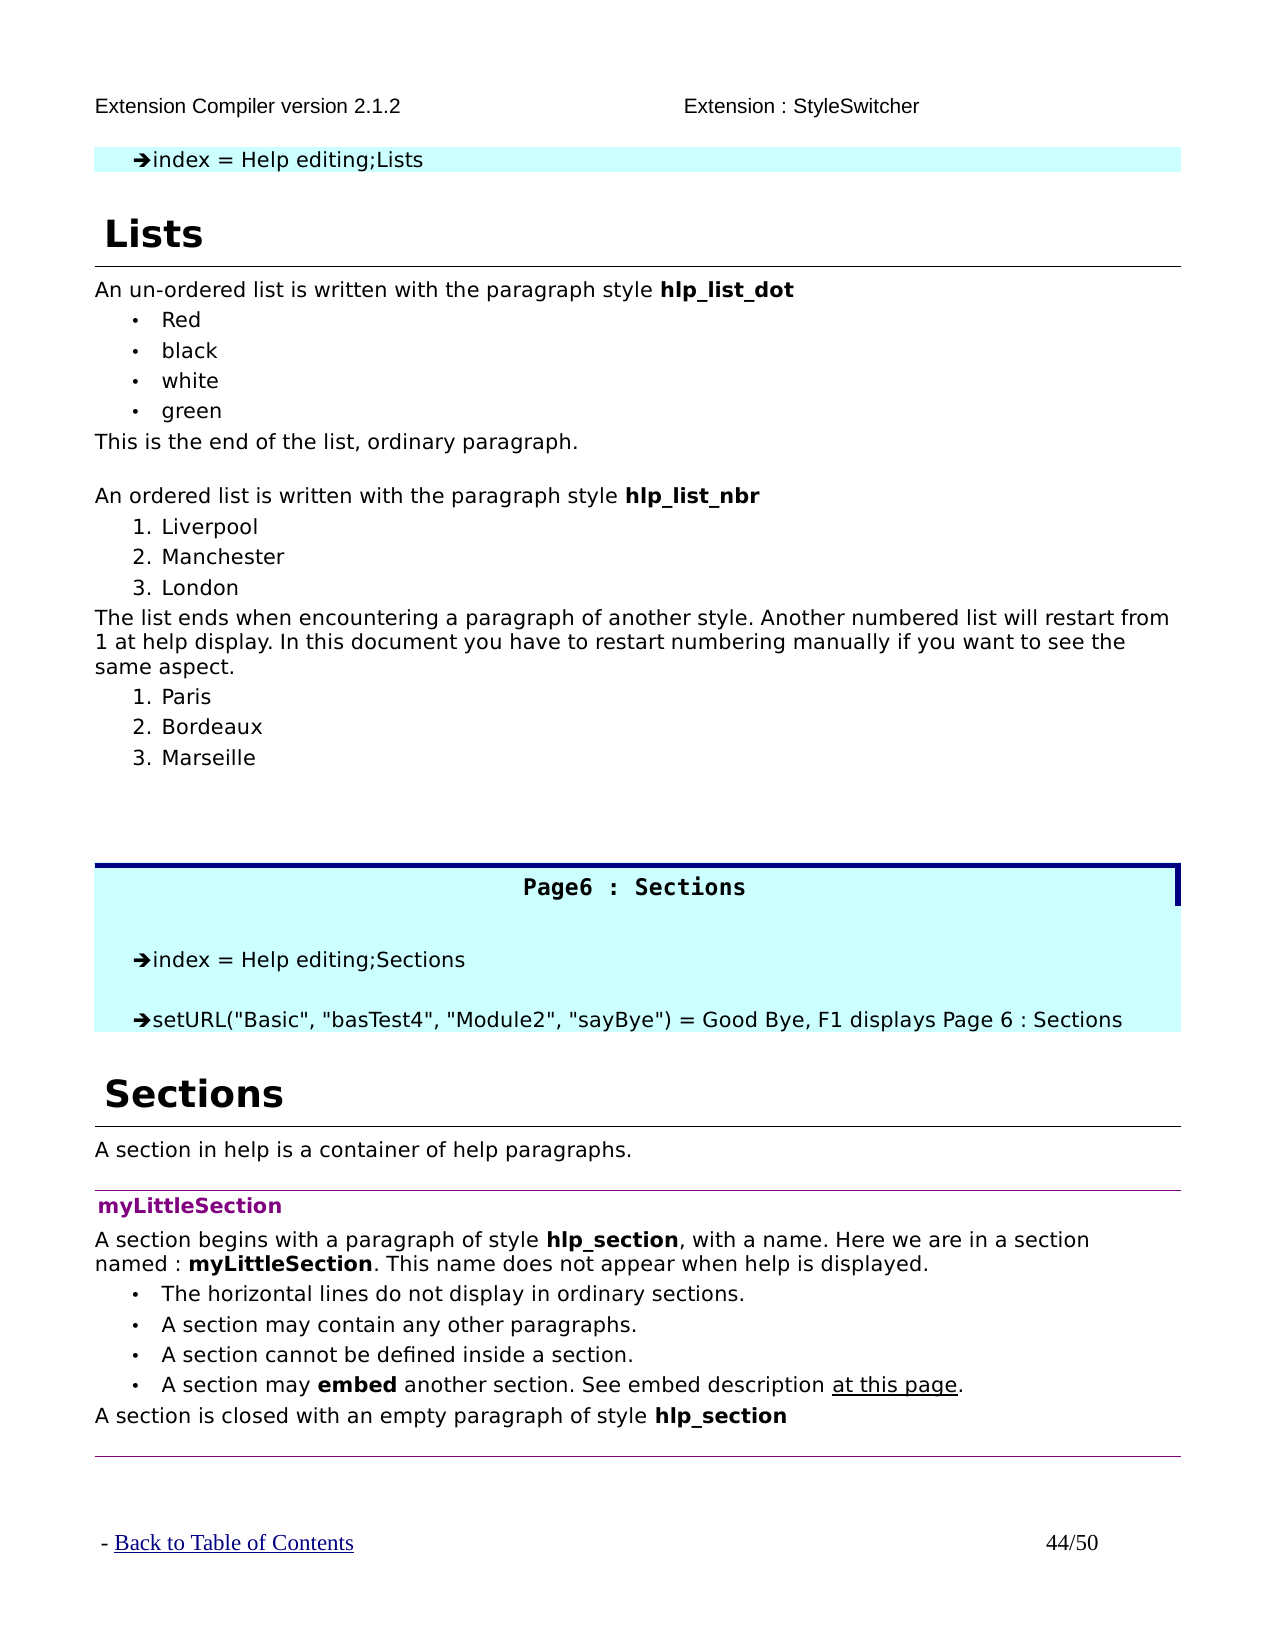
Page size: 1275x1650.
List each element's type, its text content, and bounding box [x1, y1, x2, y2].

list Liverpool [132, 515, 1181, 539]
list setURL("Basic", "basTest4", "Module2", "sayBye") = Good Bye, F1 displays Page 6 : Sections [94, 1008, 1181, 1032]
text The list ends when encountering a paragraph of another style. Another numbered list will restart from 1 at help display. In this document you have to restart numbering manually if you want to see the same aspect. [94, 606, 1181, 679]
list London [132, 575, 1181, 600]
text Lists [94, 203, 1181, 266]
text A section in help is a container of help paragraphs. [94, 1138, 1181, 1163]
list Manchester [132, 545, 1181, 569]
list Marseille [132, 746, 1181, 770]
list black [132, 339, 1181, 363]
list white [132, 369, 1181, 393]
list The horizontal lines do not display in ordinary sections. [132, 1282, 1181, 1307]
text This is the end of the list, ordinary paragraph. [94, 430, 1181, 454]
list index = Help editing;Lists [94, 147, 1181, 172]
list A section may contain any other paragraphs. [132, 1313, 1181, 1337]
list Bordeaux [132, 715, 1181, 740]
text A section begins with a paragraph of style hlp_section, with a name. Here we are in a section named : myLittleSection. This name does not appear when help is displayed. [94, 1228, 1181, 1277]
text An ordered list is written with the paragraph style hlp_list_nbr [94, 460, 1181, 509]
list index = Help editing;Sections [94, 948, 1181, 972]
text myLittleSection [94, 1191, 1181, 1222]
list A section cannot be defined inside a section. [132, 1343, 1181, 1367]
list Paris [132, 685, 1181, 709]
text A section is closed with an empty paragraph of style hlp_section [94, 1404, 1181, 1428]
text Page6 : Sections [94, 864, 1175, 906]
text Sections [94, 1063, 1181, 1126]
text An un-ordered list is written with the paragraph style hlp_list_dot [94, 278, 1181, 303]
list green [132, 399, 1181, 424]
list A section may embed another section. See embed description at this page. [132, 1373, 1181, 1398]
list Red [132, 308, 1181, 333]
